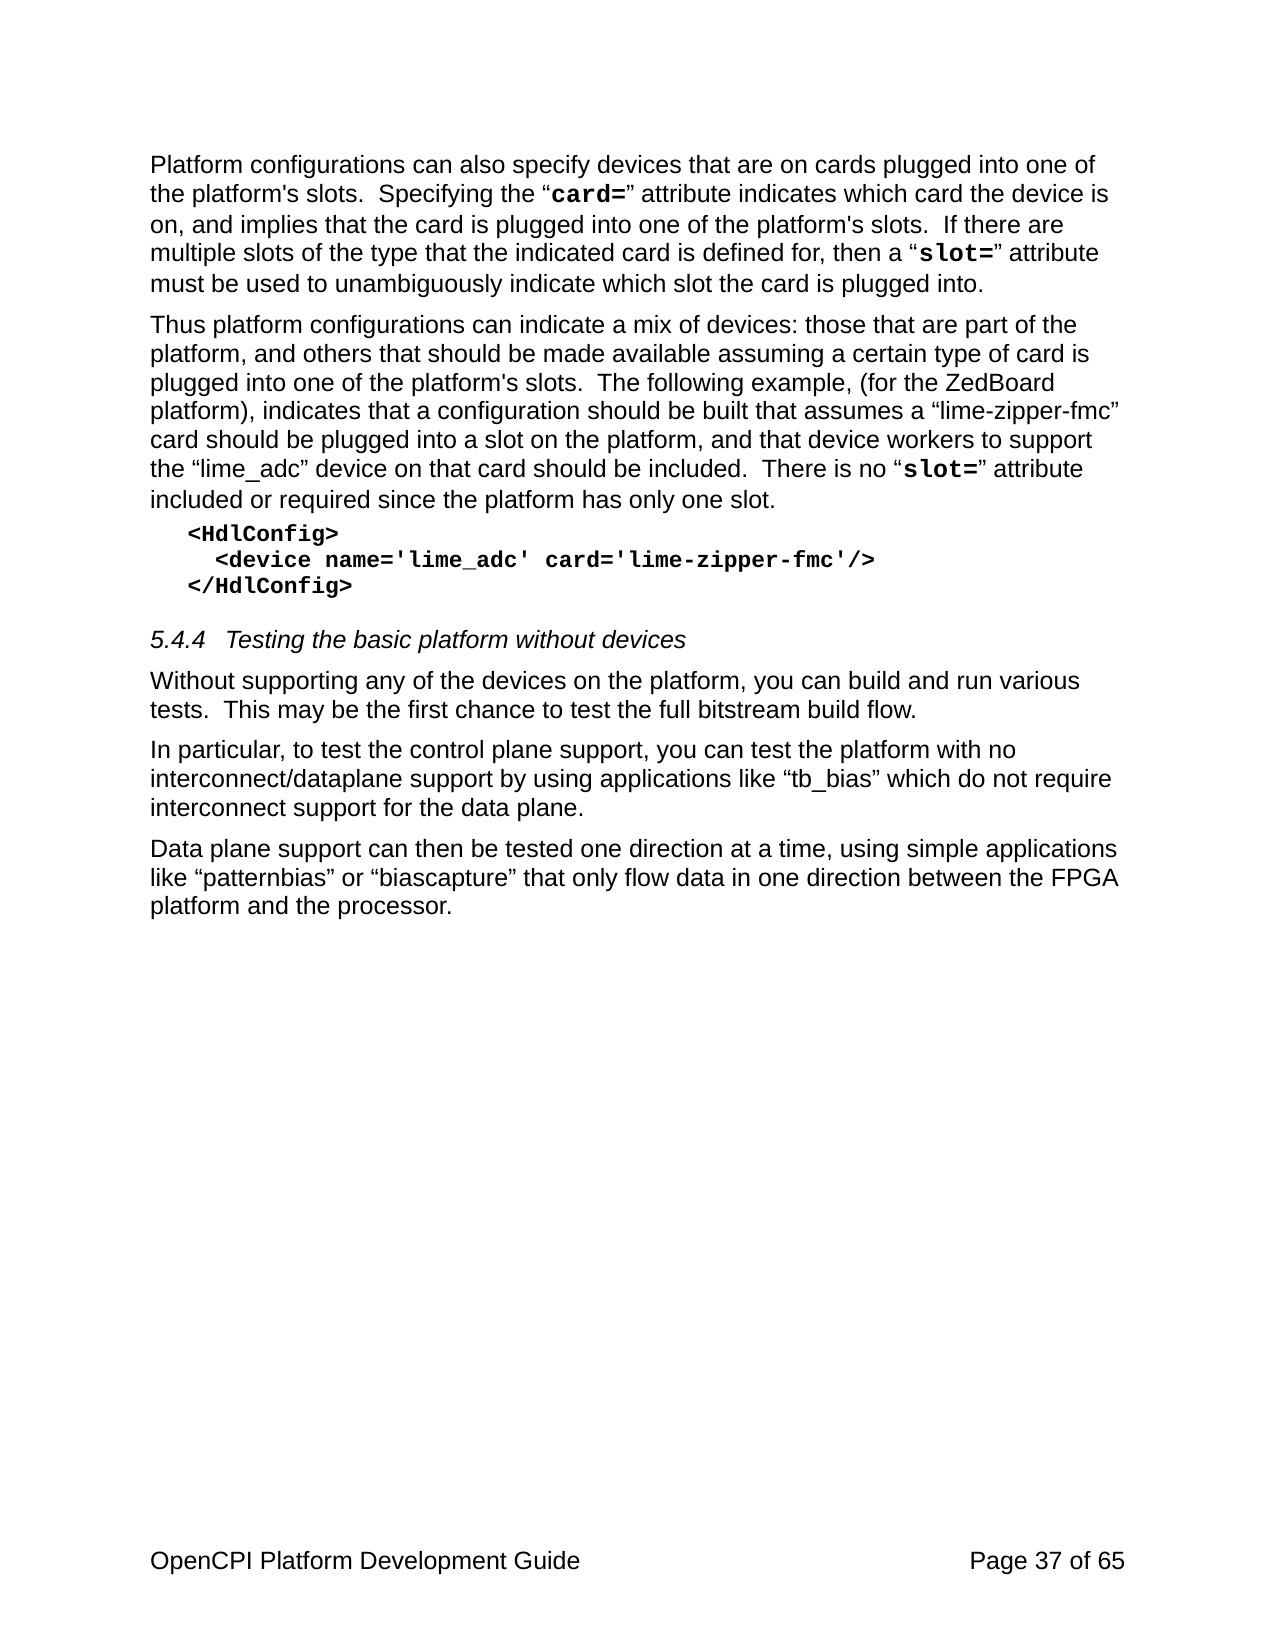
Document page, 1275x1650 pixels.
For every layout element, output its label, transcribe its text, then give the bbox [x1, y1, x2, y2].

text Without supporting any of the devices on the platform, you can build and run various tests. This may be the first chance to test the full bitstream build flow. [150, 666, 1125, 723]
text <HdlConfig> <device name='lime_adc' card='lime-zipper-fmc'/> </HdlConfig> [187, 522, 1125, 600]
subtitle Testing the basic platform without devices [150, 625, 1125, 654]
text In particular, to test the control plane support, you can test the platform with no interconnect/dataplane support by using applications like “tb_bias” which do not require interconnect support for the data plane. [150, 736, 1125, 822]
text Thus platform configurations can indicate a mix of devices: those that are part of the platform, and others that should be made available assuming a certain type of card is plugged into one of the platform's slots. The following example, (for the ZedBoard platform), indicates that a configuration should be built that assumes a “lime-zipper-fmc” card should be plugged into a slot on the platform, and that device workers to support the “lime_adc” device on that card should be included. There is no “slot=” attribute included or required since the platform has only one slot. [150, 310, 1125, 513]
text Data plane support can then be tested one direction at a time, using simple applications like “patternbias” or “biascapture” that only flow data in one direction between the FPGA platform and the processor. [150, 834, 1125, 920]
text Platform configurations can also specify devices that are on cards plugged into one of the platform's slots. Specifying the “card=” attribute indicates which card the device is on, and implies that the card is plugged into one of the platform's slots. If there are multiple slots of the type that the indicated card is defined for, then a “slot=” attribute must be used to unambiguously indicate which slot the card is plugged into. [150, 150, 1125, 298]
